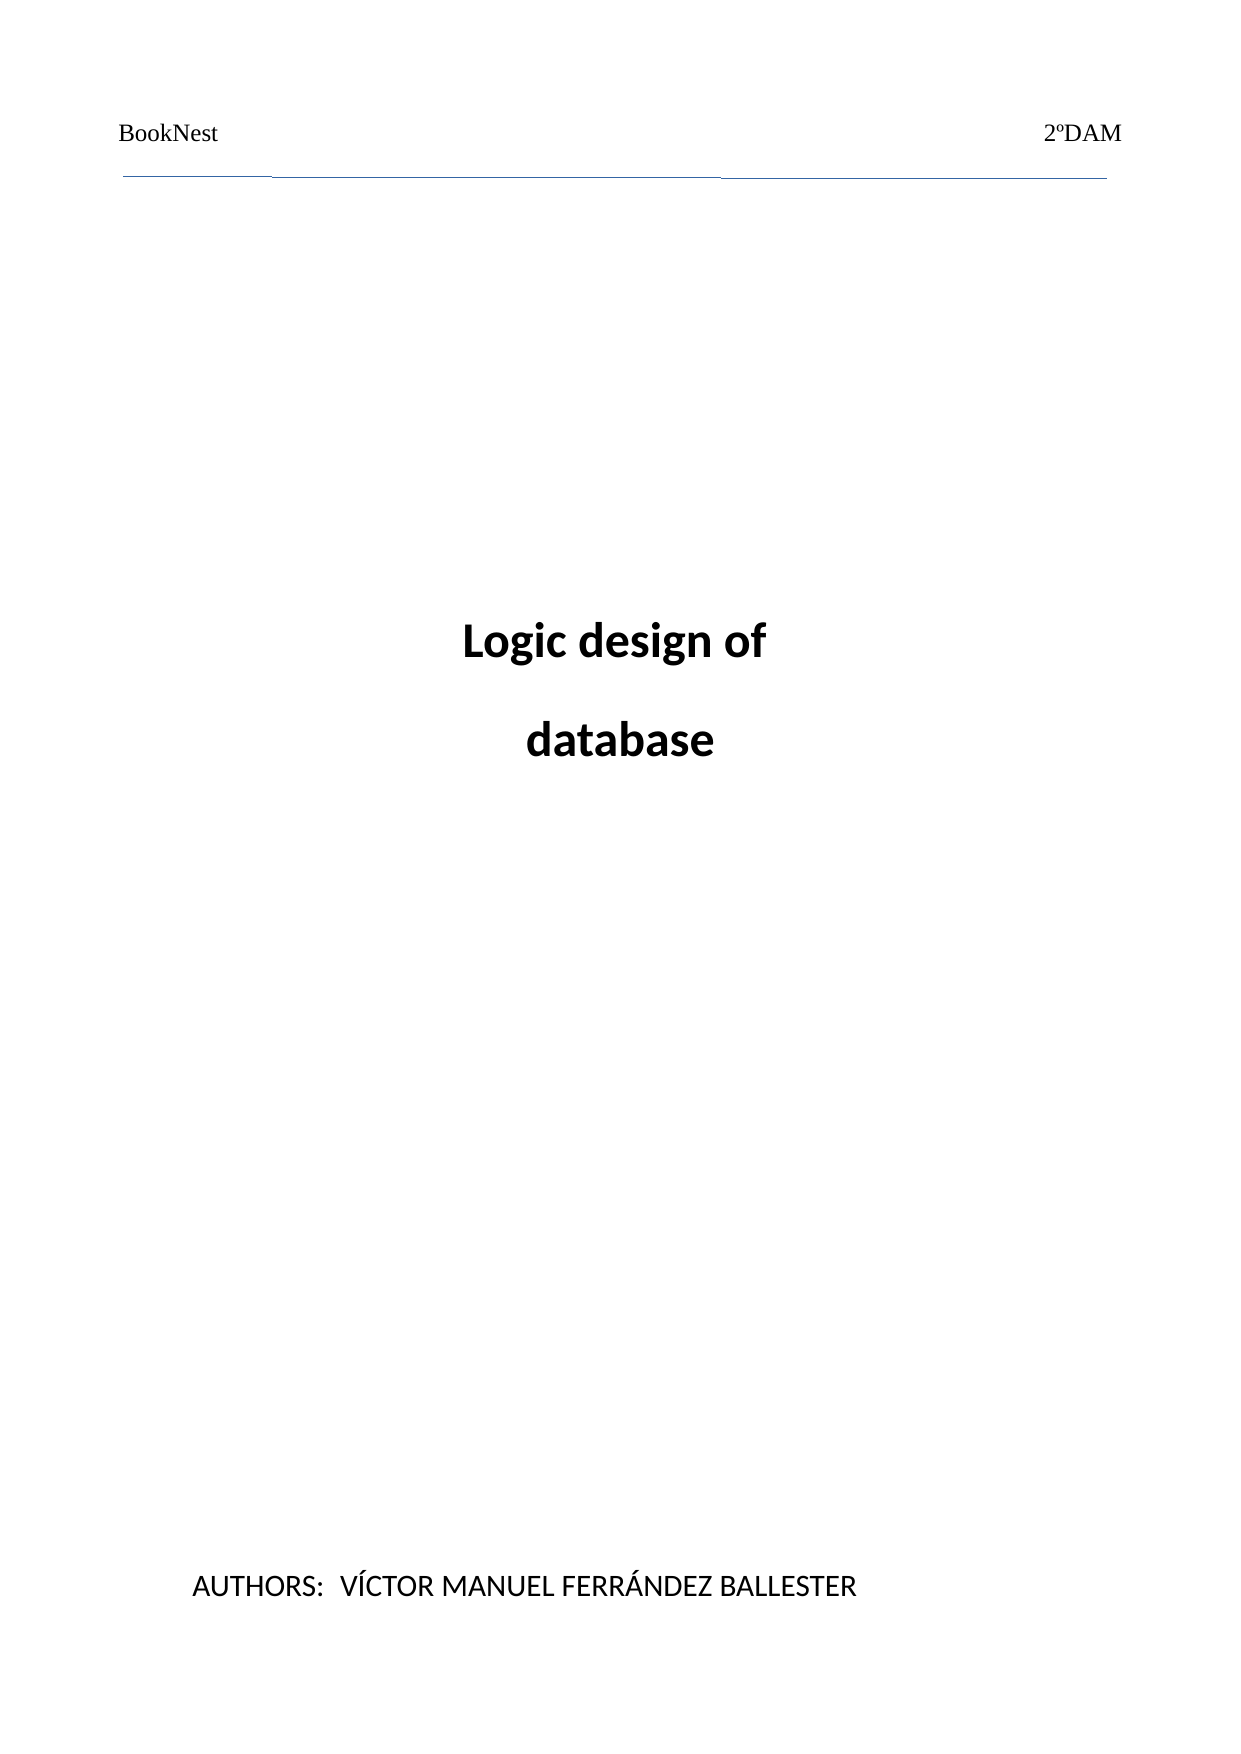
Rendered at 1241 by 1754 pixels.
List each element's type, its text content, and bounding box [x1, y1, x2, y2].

title Logic design of [118, 609, 1122, 670]
title database [118, 707, 1122, 768]
text AUTHORS: VÍCTOR MANUEL FERRÁNDEZ BALLESTER [118, 1566, 1122, 1604]
